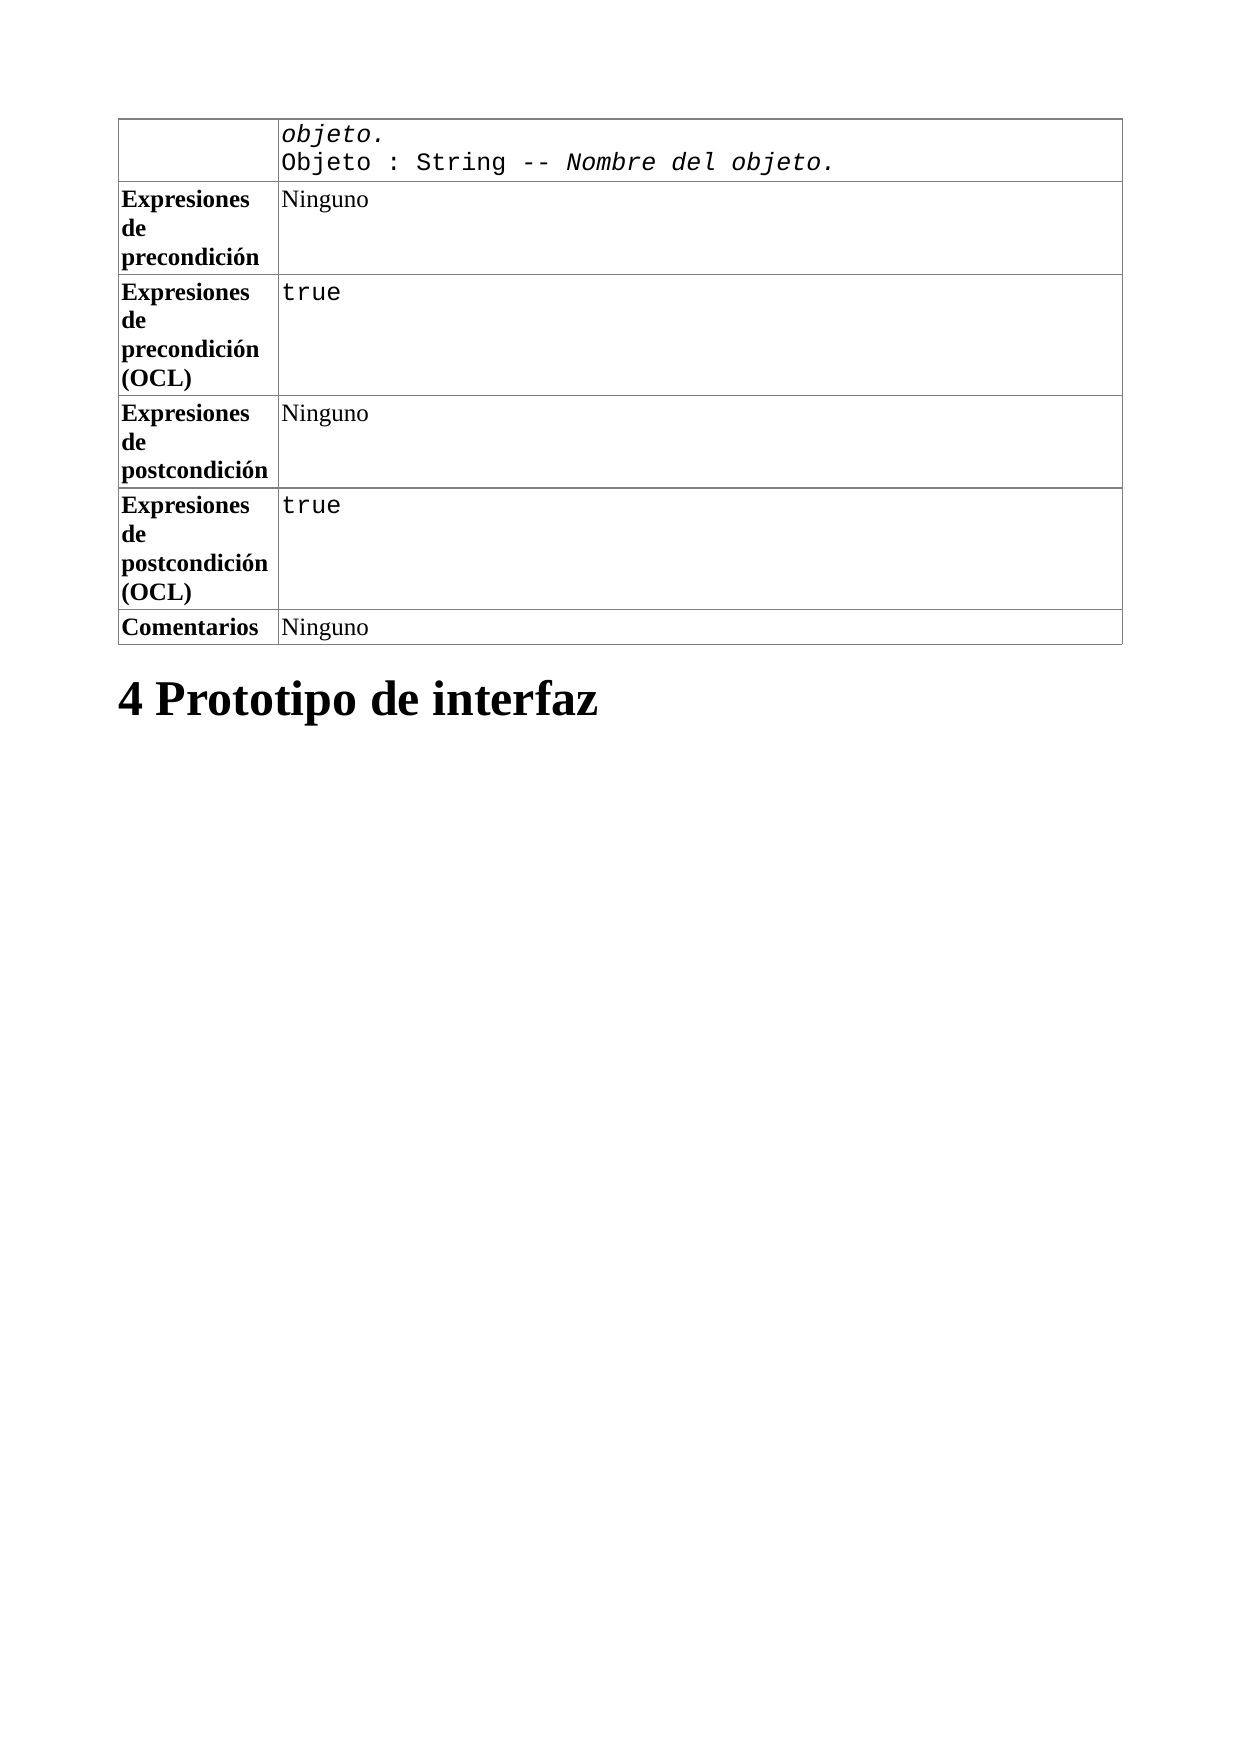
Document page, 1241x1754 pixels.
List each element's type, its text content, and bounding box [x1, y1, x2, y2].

subtitle 4 Prototipo de interfaz [118, 669, 1122, 726]
table_cell true [279, 275, 1122, 395]
table_cell true [279, 489, 1122, 608]
table_cell Comentarios [119, 610, 278, 643]
table_cell Expresiones de postcondición [119, 396, 278, 487]
table_cell Expresiones de precondición [119, 182, 278, 273]
table_cell Ninguno [279, 610, 1122, 643]
table_cell Ninguno [279, 182, 1122, 273]
table_cell Expresiones de precondición (OCL) [119, 275, 278, 395]
table_cell [119, 120, 278, 181]
table_cell Expresiones de postcondición (OCL) [119, 489, 278, 608]
table_cell objeto. Objeto : String -- Nombre del objeto. [279, 120, 1122, 181]
table_cell Ninguno [279, 396, 1122, 487]
